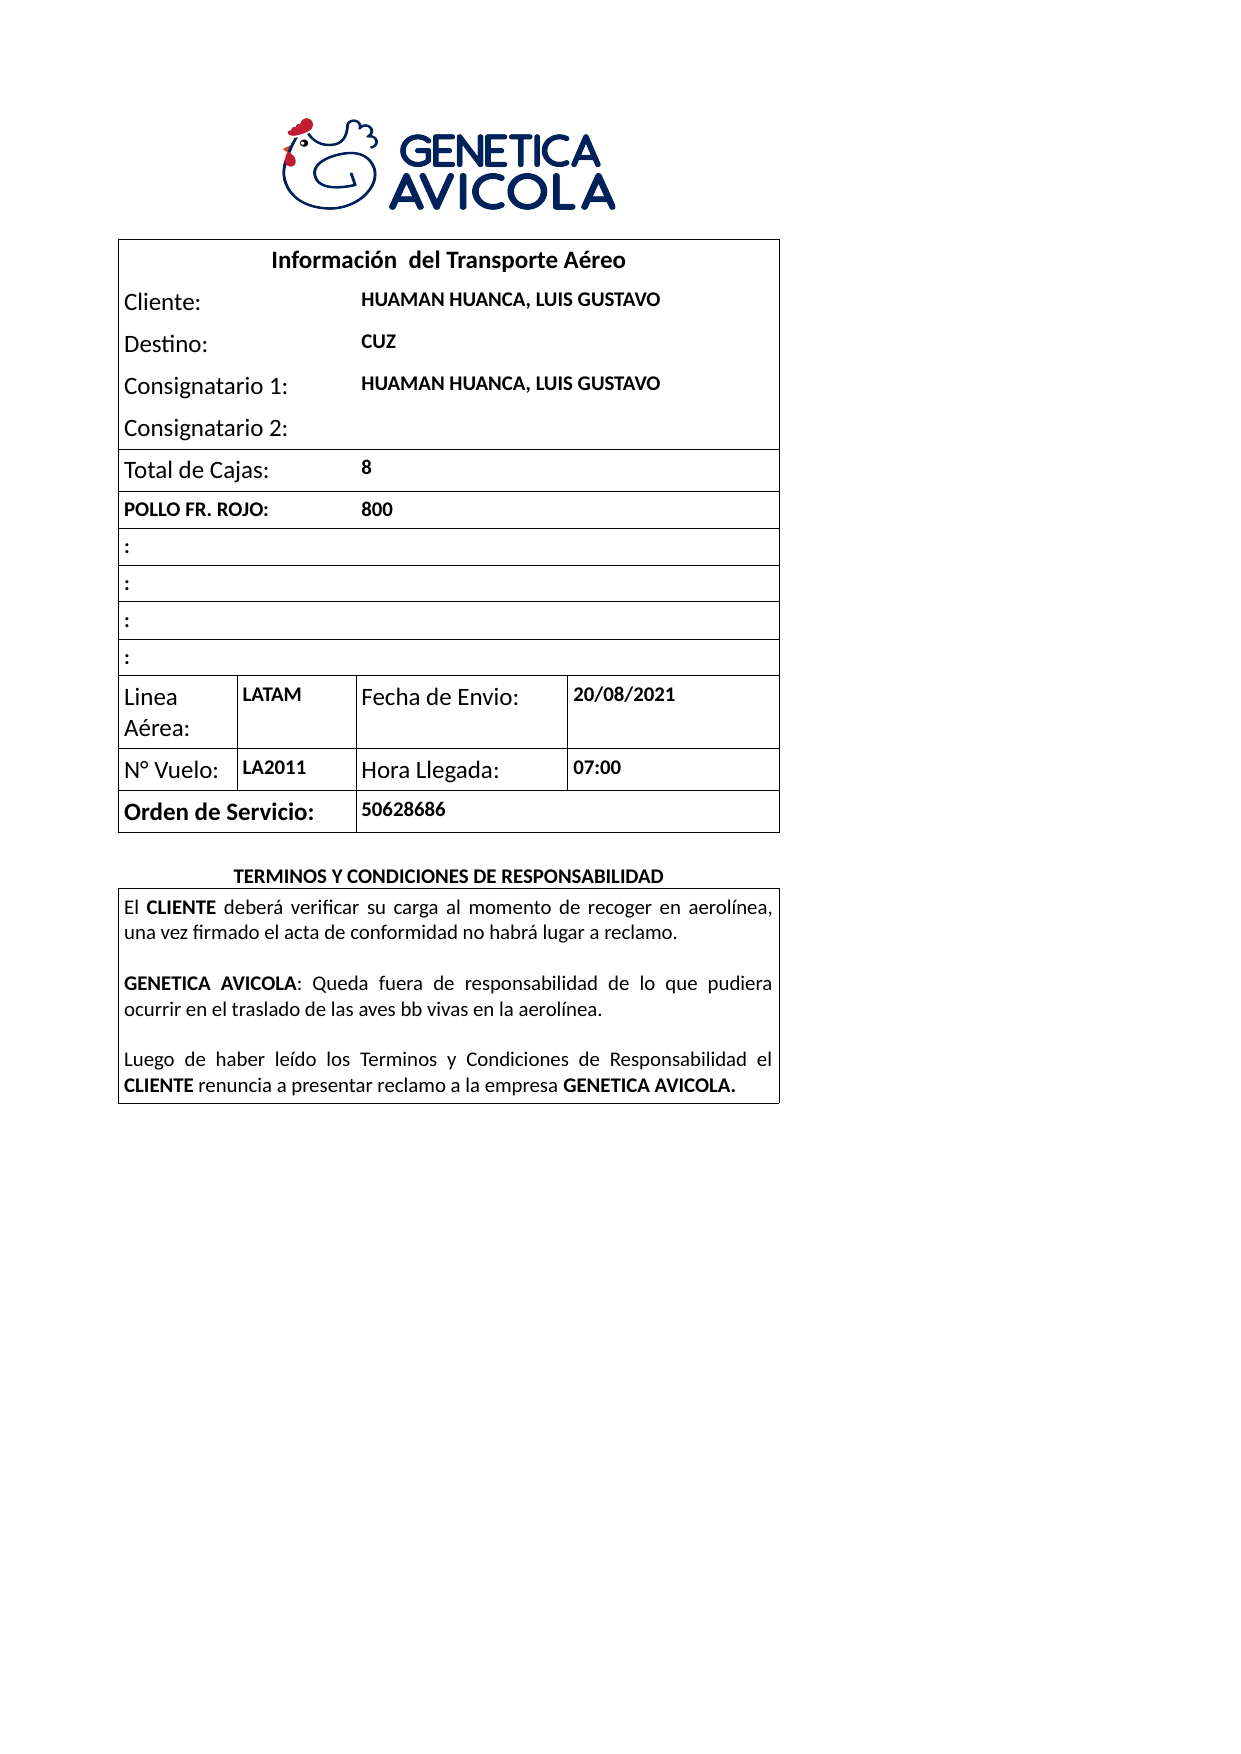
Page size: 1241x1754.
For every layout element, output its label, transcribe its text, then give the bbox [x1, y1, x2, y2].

table_cell N° Vuelo: [119, 749, 237, 790]
table_cell POLLO FR. ROJO: [119, 492, 356, 527]
table_cell [356, 529, 779, 564]
table_cell 50628686 [357, 791, 779, 832]
table_cell 8 [356, 450, 779, 491]
picture [282, 118, 616, 210]
table_header Información del Transporte Aéreo [119, 240, 779, 281]
table_cell [356, 602, 779, 638]
table_cell HUAMAN HUANCA, LUIS GUSTAVO [356, 365, 779, 406]
table_cell 07:00 [568, 749, 779, 790]
table_cell : [119, 529, 356, 564]
table_cell HUAMAN HUANCA, LUIS GUSTAVO [356, 281, 779, 322]
table_cell Total de Cajas: [119, 450, 356, 491]
table_cell [356, 566, 779, 601]
table_cell Linea Aérea: [119, 676, 237, 748]
table_cell CUZ [356, 323, 779, 364]
table_cell Cliente: [119, 281, 356, 322]
table_cell Orden de Servicio: [119, 791, 356, 832]
table_cell 800 [356, 492, 779, 527]
table_cell Destino: [119, 323, 356, 364]
table_cell LATAM [238, 676, 356, 748]
table_cell : [119, 566, 356, 601]
table_cell El CLIENTE deberá verificar su carga al momento de recoger en aerolínea, una vez firmado el acta de conformidad no habrá lugar a reclamo. GENETICA AVICOLA: Queda fuera de responsabilidad de lo que pudiera ocurrir en el traslado de las aves bb vivas en la aerolínea. Luego de haber leído los Terminos y Condiciones de Responsabilidad el CLIENTE renuncia a presentar reclamo a la empresa GENETICA AVICOLA. [119, 889, 779, 1103]
table_cell [356, 406, 779, 448]
table_cell TERMINOS Y CONDICIONES DE RESPONSABILIDAD [118, 833, 779, 888]
table_cell [356, 640, 779, 675]
table_cell : [119, 602, 356, 638]
table_cell LA2011 [238, 749, 356, 790]
table_cell Hora Llegada: [357, 749, 567, 790]
table_cell : [119, 640, 356, 675]
table_cell Fecha de Envio: [357, 676, 567, 748]
table_cell 20/08/2021 [568, 676, 779, 748]
table_cell Consignatario 1: [119, 365, 356, 406]
table_cell Consignatario 2: [119, 406, 356, 448]
